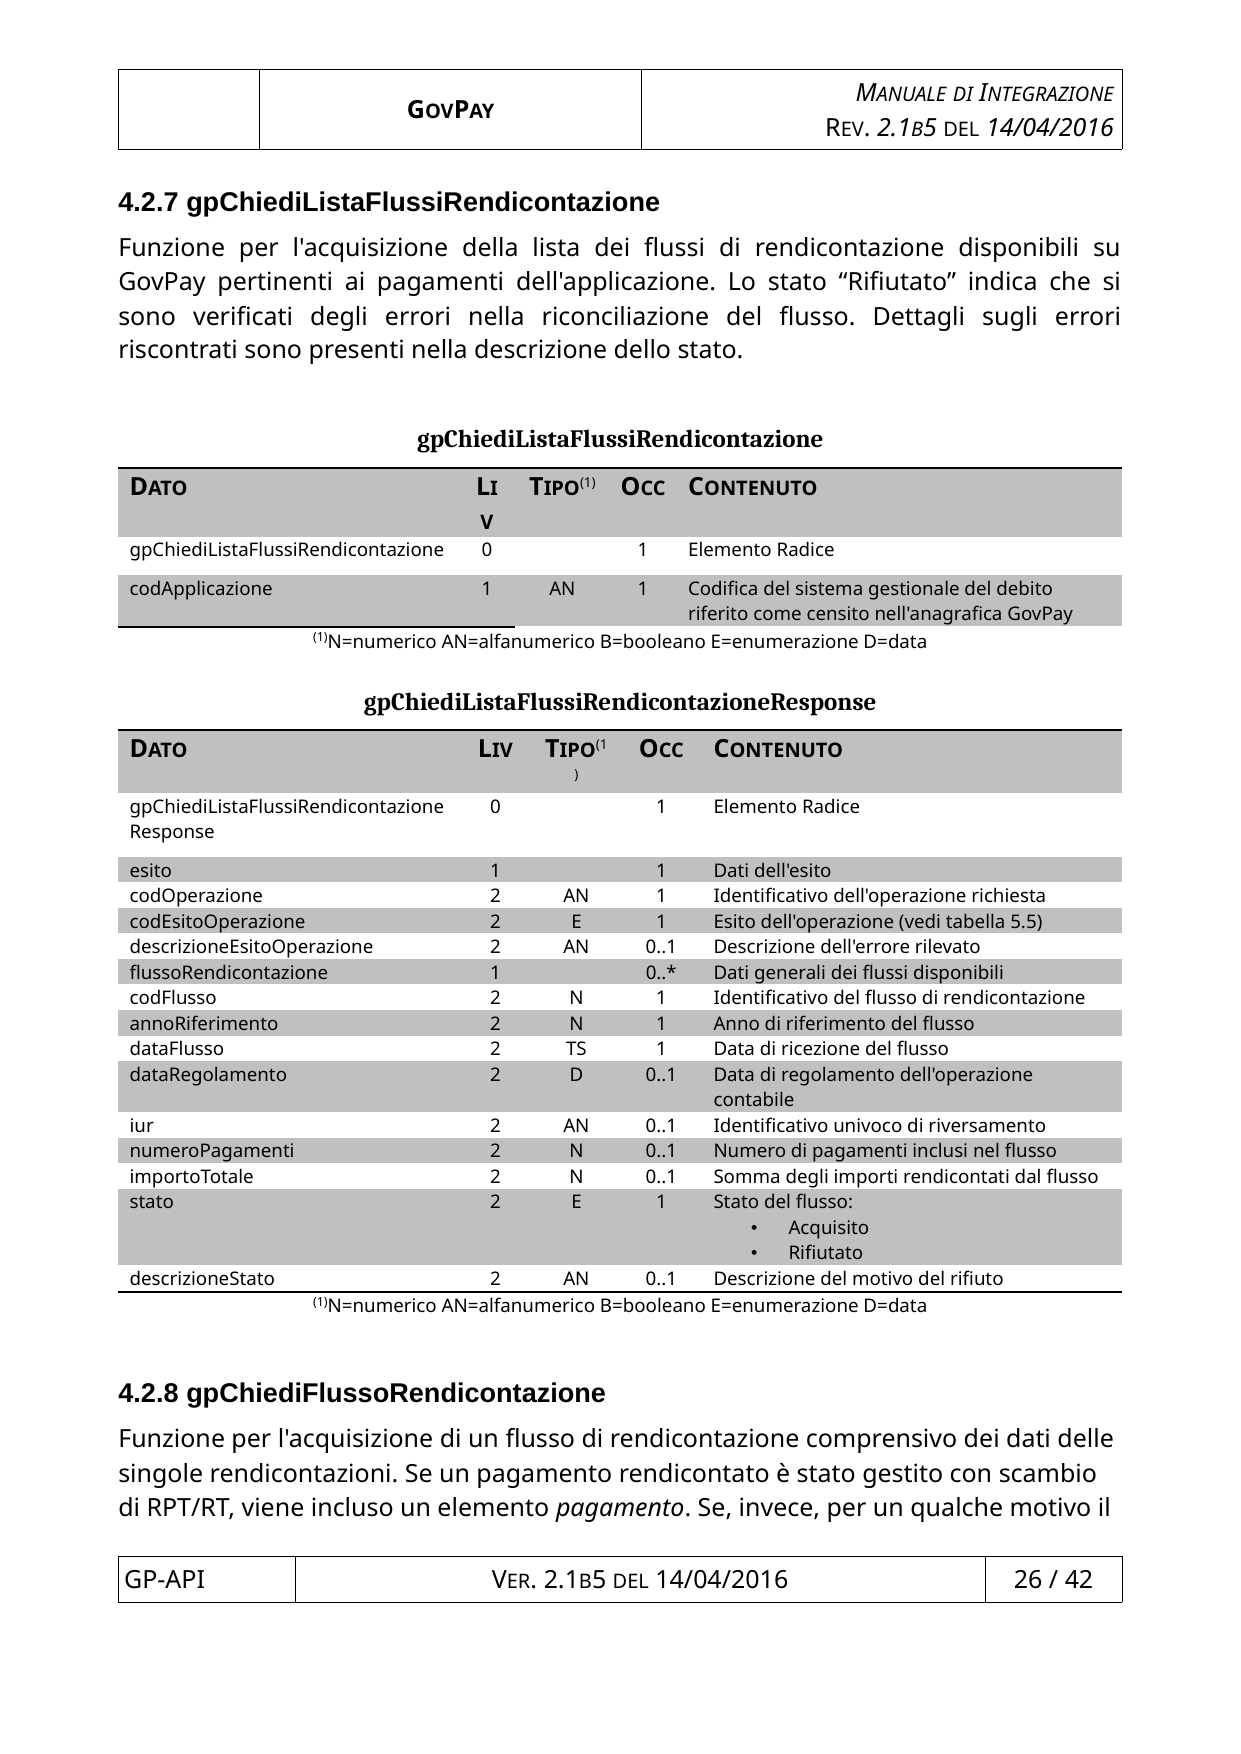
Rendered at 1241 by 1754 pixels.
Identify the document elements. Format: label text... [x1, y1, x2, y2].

table_cell 0 [458, 537, 515, 575]
table_header gpChiediListaFlussiRendicontazione [118, 425, 1122, 467]
table_cell Occ [620, 731, 702, 793]
table_cell Dati generali dei flussi disponibili [702, 959, 1122, 984]
text (1)N=numerico AN=alfanumerico B=booleano E=enumerazione D=data [118, 628, 1122, 653]
table_cell D [532, 1061, 620, 1112]
table_cell Dato [118, 469, 458, 537]
table_cell codFlusso [118, 985, 458, 1010]
table_cell codApplicazione [118, 575, 458, 626]
table_cell 0 [458, 793, 532, 857]
table_cell [515, 537, 609, 575]
table_cell 1 [620, 985, 702, 1010]
table_cell esito [118, 857, 458, 882]
table_cell 1 [458, 575, 515, 626]
table_cell 2 [458, 1112, 532, 1138]
table_cell Dato [118, 731, 458, 793]
subtitle gpChiediFlussoRendicontazione [118, 1377, 1122, 1409]
table_cell 1 [620, 857, 702, 882]
table_cell Tipo(1) [515, 469, 609, 537]
table_cell AN [532, 883, 620, 908]
table_cell numeroPagamenti [118, 1138, 458, 1163]
table_cell Anno di riferimento del flusso [702, 1010, 1122, 1036]
table_header gpChiediListaFlussiRendicontazioneResponse [118, 688, 1122, 729]
table_cell 0..1 [620, 1112, 702, 1138]
table_cell 1 [620, 1189, 702, 1265]
table_cell gpChiediListaFlussiRendicontazioneResponse [118, 793, 458, 857]
table_cell descrizioneStato [118, 1265, 458, 1291]
table_cell TS [532, 1036, 620, 1061]
table_cell 2 [458, 1163, 532, 1189]
table_cell N [532, 1163, 620, 1189]
table_cell annoRiferimento [118, 1010, 458, 1036]
table_cell 2 [458, 1010, 532, 1036]
table_cell Data di ricezione del flusso [702, 1036, 1122, 1061]
table_cell Codifica del sistema gestionale del debito riferito come censito nell'anagrafica GovPay [677, 575, 1122, 626]
table_cell 1 [458, 857, 532, 882]
table_cell [532, 793, 620, 857]
table_cell Esito dell'operazione (vedi tabella 5.5) [702, 908, 1122, 933]
table_cell 2 [458, 1061, 532, 1112]
table_cell Tipo(1) [532, 731, 620, 793]
table_cell stato [118, 1189, 458, 1265]
table_cell E [532, 1189, 620, 1265]
table_cell 2 [458, 1265, 532, 1291]
table_cell 1 [458, 959, 532, 984]
table_cell flussoRendicontazione [118, 959, 458, 984]
table_cell 1 [620, 1010, 702, 1036]
table_cell Contenuto [677, 469, 1122, 537]
table_cell 1 [620, 883, 702, 908]
table_cell Dati dell'esito [702, 857, 1122, 882]
table_cell codEsitoOperazione [118, 908, 458, 933]
table_cell Numero di pagamenti inclusi nel flusso [702, 1138, 1122, 1163]
table_cell N [532, 985, 620, 1010]
table_cell 2 [458, 1036, 532, 1061]
table_cell 0..* [620, 959, 702, 984]
table_cell 0..1 [620, 1265, 702, 1291]
table_cell Descrizione del motivo del rifiuto [702, 1265, 1122, 1291]
table_cell Identificativo univoco di riversamento [702, 1112, 1122, 1138]
table_cell 2 [458, 985, 532, 1010]
table_cell dataRegolamento [118, 1061, 458, 1112]
table_cell 0..1 [620, 1138, 702, 1163]
table_cell N [532, 1138, 620, 1163]
table_cell Data di regolamento dell'operazione contabile [702, 1061, 1122, 1112]
table_cell 2 [458, 908, 532, 933]
table_cell AN [532, 1265, 620, 1291]
table_cell Identificativo dell'operazione richiesta [702, 883, 1122, 908]
table_cell AN [532, 1112, 620, 1138]
subtitle gpChiediListaFlussiRendicontazione [118, 186, 1122, 217]
table_cell Liv [458, 469, 515, 537]
table_cell descrizioneEsitoOperazione [118, 934, 458, 959]
table_cell AN [532, 934, 620, 959]
table_cell 0..1 [620, 1163, 702, 1189]
table_cell dataFlusso [118, 1036, 458, 1061]
table_cell 2 [458, 1189, 532, 1265]
table_cell 1 [620, 1036, 702, 1061]
table_cell 1 [620, 908, 702, 933]
table_cell 1 [609, 575, 677, 626]
table_cell Liv [458, 731, 532, 793]
table_cell E [532, 908, 620, 933]
table_cell 2 [458, 934, 532, 959]
text Funzione per l'acquisizione di un flusso di rendicontazione comprensivo dei dati delle singole rendicontazioni. Se un pagamento rendicontato è stato gestito con scambio di RPT/RT, viene incluso un elemento pagamento. Se, invece, per un qualche motivo il [118, 1421, 1122, 1523]
table_cell Somma degli importi rendicontati dal flusso [702, 1163, 1122, 1189]
table_cell gpChiediListaFlussiRendicontazione [118, 537, 458, 575]
table_cell [532, 959, 620, 984]
table_cell 2 [458, 883, 532, 908]
table_cell codOperazione [118, 883, 458, 908]
table_cell 0..1 [620, 1061, 702, 1112]
table_cell N [532, 1010, 620, 1036]
table_cell 2 [458, 1138, 532, 1163]
text Funzione per l'acquisizione della lista dei flussi di rendicontazione disponibili su GovPay pertinenti ai pagamenti dell'applicazione. Lo stato “Rifiutato” indica che si sono verificati degli errori nella riconciliazione del flusso. Dettagli sugli errori riscontrati sono presenti nella descrizione dello stato. [118, 230, 1122, 366]
table_cell Contenuto [702, 731, 1122, 793]
text (1)N=numerico AN=alfanumerico B=booleano E=enumerazione D=data [118, 1293, 1122, 1318]
table_cell Elemento Radice [702, 793, 1122, 857]
table_cell 1 [609, 537, 677, 575]
table_cell Identificativo del flusso di rendicontazione [702, 985, 1122, 1010]
table_cell iur [118, 1112, 458, 1138]
table_cell Stato del flusso: Acquisito Rifiutato [702, 1189, 1122, 1265]
table_cell Descrizione dell'errore rilevato [702, 934, 1122, 959]
table_cell [532, 857, 620, 882]
table_cell Elemento Radice [677, 537, 1122, 575]
table_cell 0..1 [620, 934, 702, 959]
table_cell importoTotale [118, 1163, 458, 1189]
table_cell AN [515, 575, 609, 626]
table_cell 1 [620, 793, 702, 857]
table_cell Occ [609, 469, 677, 537]
